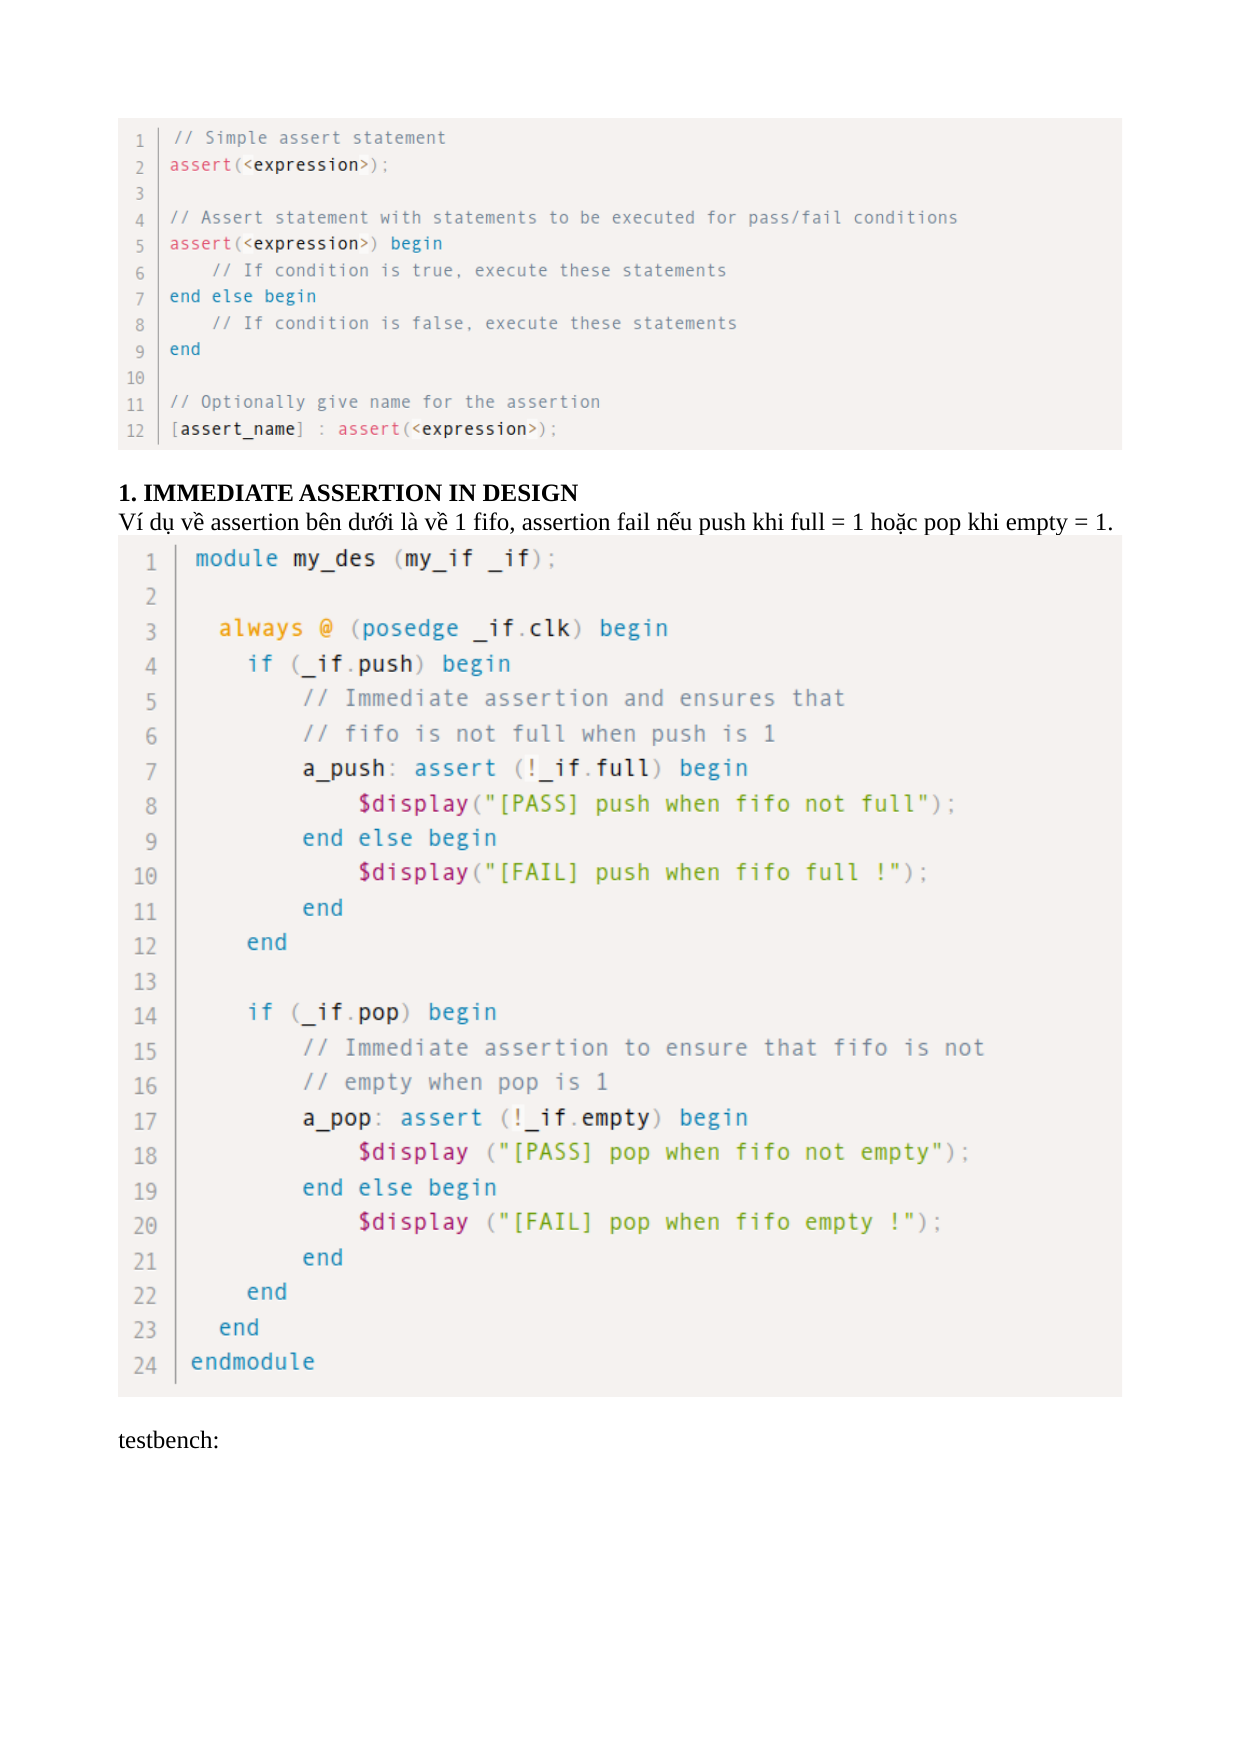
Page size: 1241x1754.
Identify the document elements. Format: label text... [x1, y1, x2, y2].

text Ví dụ về assertion bên dưới là về 1 fifo, assertion fail nếu push khi full = 1 hoặc pop khi empty = 1. [118, 507, 1122, 535]
picture [118, 118, 1123, 450]
text 1. IMMEDIATE ASSERTION IN DESIGN [118, 450, 1122, 507]
text testbench: [118, 1397, 1122, 1454]
picture [118, 535, 1123, 1397]
